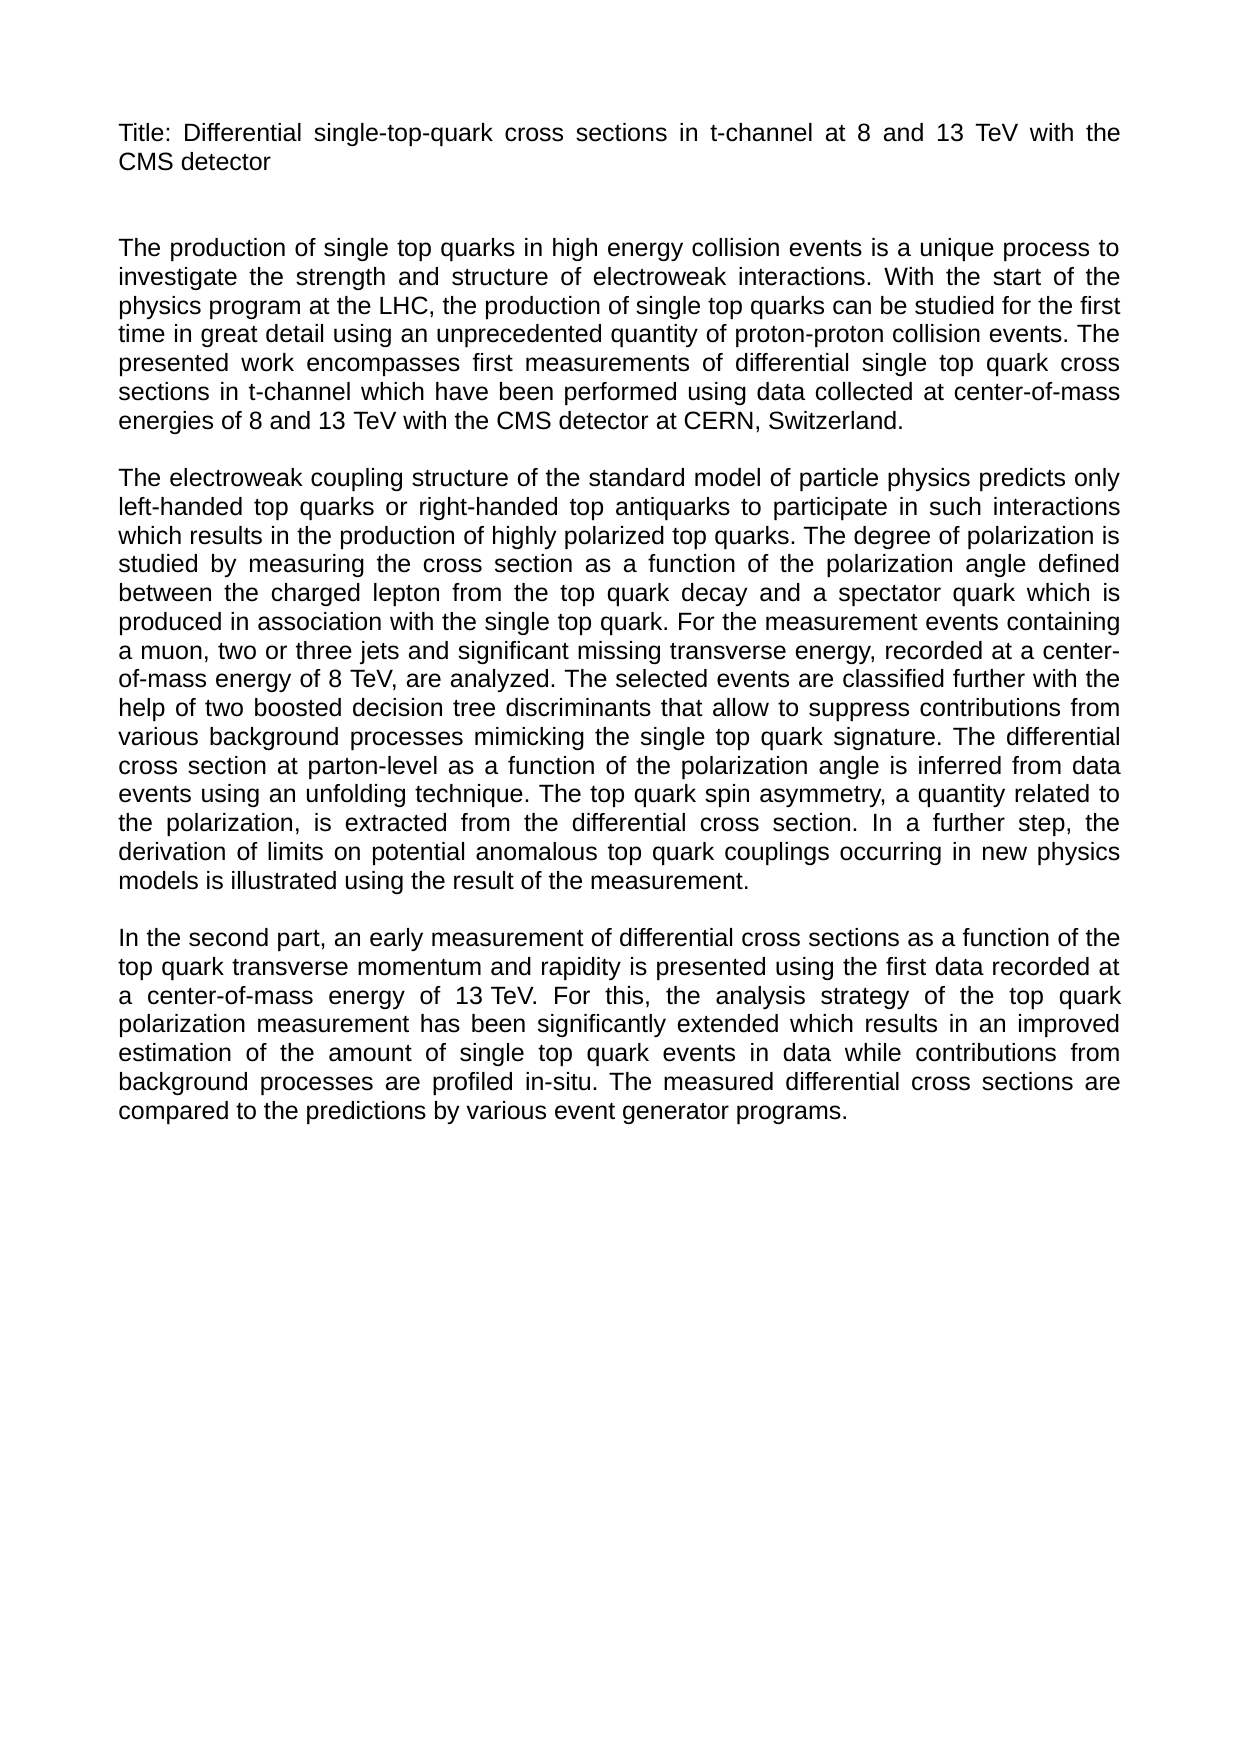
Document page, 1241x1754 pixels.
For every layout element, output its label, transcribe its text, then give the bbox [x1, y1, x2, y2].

text In the second part, an early measurement of differential cross sections as a function of the top quark transverse momentum and rapidity is presented using the first data recorded at a center-of-mass energy of 13 TeV. For this, the analysis strategy of the top quark polarization measurement has been significantly extended which results in an improved estimation of the amount of single top quark events in data while contributions from background processes are profiled in-situ. The measured differential cross sections are compared to the predictions by various event generator programs. [118, 923, 1122, 1124]
text The production of single top quarks in high energy collision events is a unique process to investigate the strength and structure of electroweak interactions. With the start of the physics program at the LHC, the production of single top quarks can be studied for the first time in great detail using an unprecedented quantity of proton-proton collision events. The presented work encompasses first measurements of differential single top quark cross sections in t-channel which have been performed using data collected at center-of-mass energies of 8 and 13 TeV with the CMS detector at CERN, Switzerland. [118, 233, 1122, 434]
text Title: Differential single-top-quark cross sections in t-channel at 8 and 13 TeV with the CMS detector [118, 118, 1122, 176]
text The electroweak coupling structure of the standard model of particle physics predicts only left-handed top quarks or right-handed top antiquarks to participate in such interactions which results in the production of highly polarized top quarks. The degree of polarization is studied by measuring the cross section as a function of the polarization angle defined between the charged lepton from the top quark decay and a spectator quark which is produced in association with the single top quark. For the measurement events containing a muon, two or three jets and significant missing transverse energy, recorded at a center-of-mass energy of 8 TeV, are analyzed. The selected events are classified further with the help of two boosted decision tree discriminants that allow to suppress contributions from various background processes mimicking the single top quark signature. The differential cross section at parton-level as a function of the polarization angle is inferred from data events using an unfolding technique. The top quark spin asymmetry, a quantity related to the polarization, is extracted from the differential cross section. In a further step, the derivation of limits on potential anomalous top quark couplings occurring in new physics models is illustrated using the result of the measurement. [118, 463, 1122, 894]
